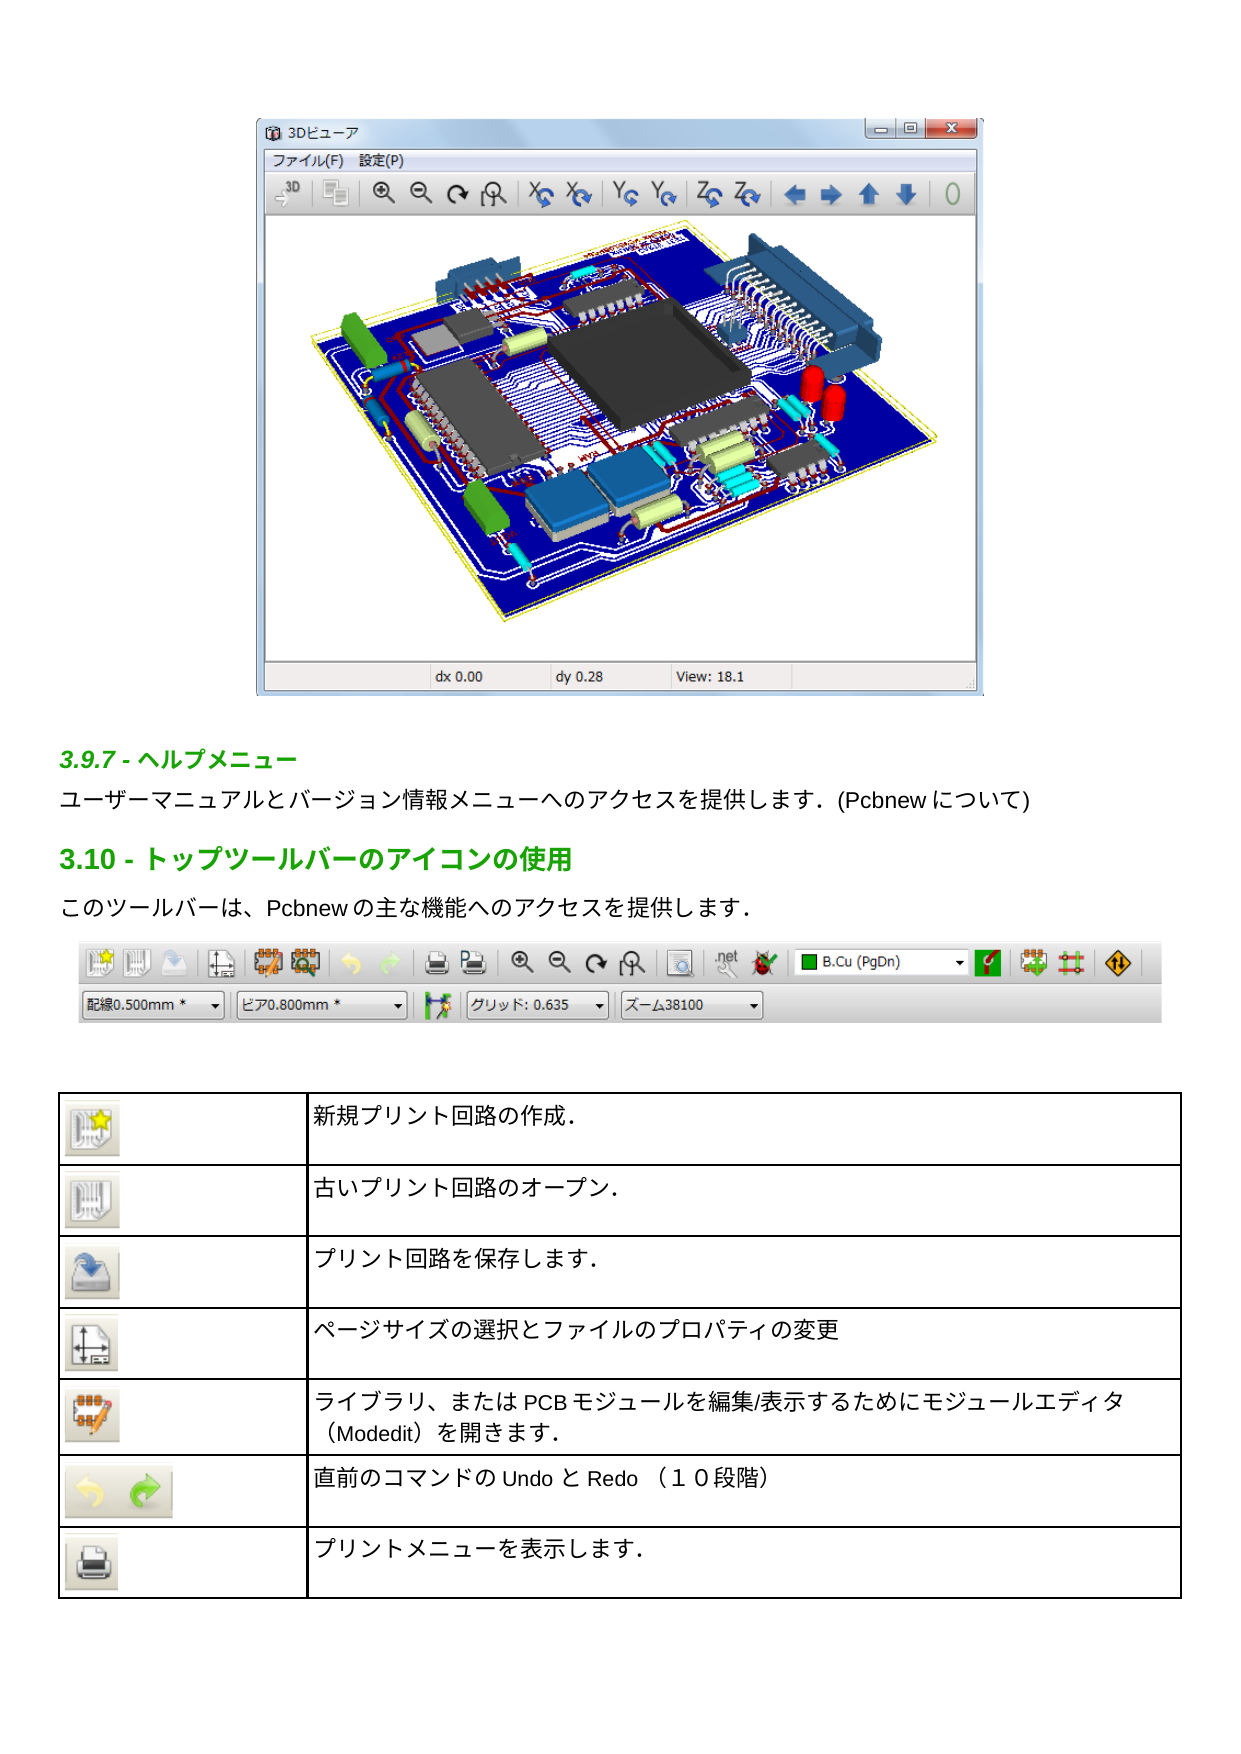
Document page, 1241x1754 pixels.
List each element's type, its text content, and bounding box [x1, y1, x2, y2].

table_cell [60, 1237, 306, 1307]
picture [64, 1533, 118, 1592]
picture [64, 1171, 120, 1230]
picture [78, 941, 1162, 1023]
table_cell [60, 1309, 306, 1378]
picture [64, 1462, 173, 1520]
picture [64, 1100, 120, 1158]
table_cell 直前のコマンドのUndo とRedo （１０段階） [309, 1456, 1180, 1526]
table_cell ライブラリ、またはPCBモジュールを編集/表示するためにモジュールエディタ（Modedit）を開きます． [309, 1380, 1180, 1454]
text ユーザーマニュアルとバージョン情報メニューへのアクセスを提供します．(Pcbnewについて) [59, 782, 1181, 815]
subtitle ヘルプメニュー [59, 744, 1181, 776]
picture [64, 1386, 120, 1444]
subtitle トップツールバーのアイコンの使用 [59, 838, 1181, 877]
table_cell [60, 1380, 306, 1454]
picture [64, 1314, 118, 1373]
table_header [60, 1094, 306, 1164]
table_cell ページサイズの選択とファイルのプロパティの変更 [309, 1309, 1180, 1378]
table_cell [60, 1456, 306, 1526]
table_header 新規プリント回路の作成． [309, 1094, 1180, 1164]
text このツールバーは、Pcbnewの主な機能へのアクセスを提供します． [59, 889, 1181, 923]
picture [64, 1243, 120, 1301]
table_cell プリントメニューを表示します． [309, 1528, 1180, 1597]
table_cell [60, 1166, 306, 1235]
table_cell プリント回路を保存します． [309, 1237, 1180, 1307]
table_cell 古いプリント回路のオープン． [309, 1166, 1180, 1235]
table_cell [60, 1528, 306, 1597]
